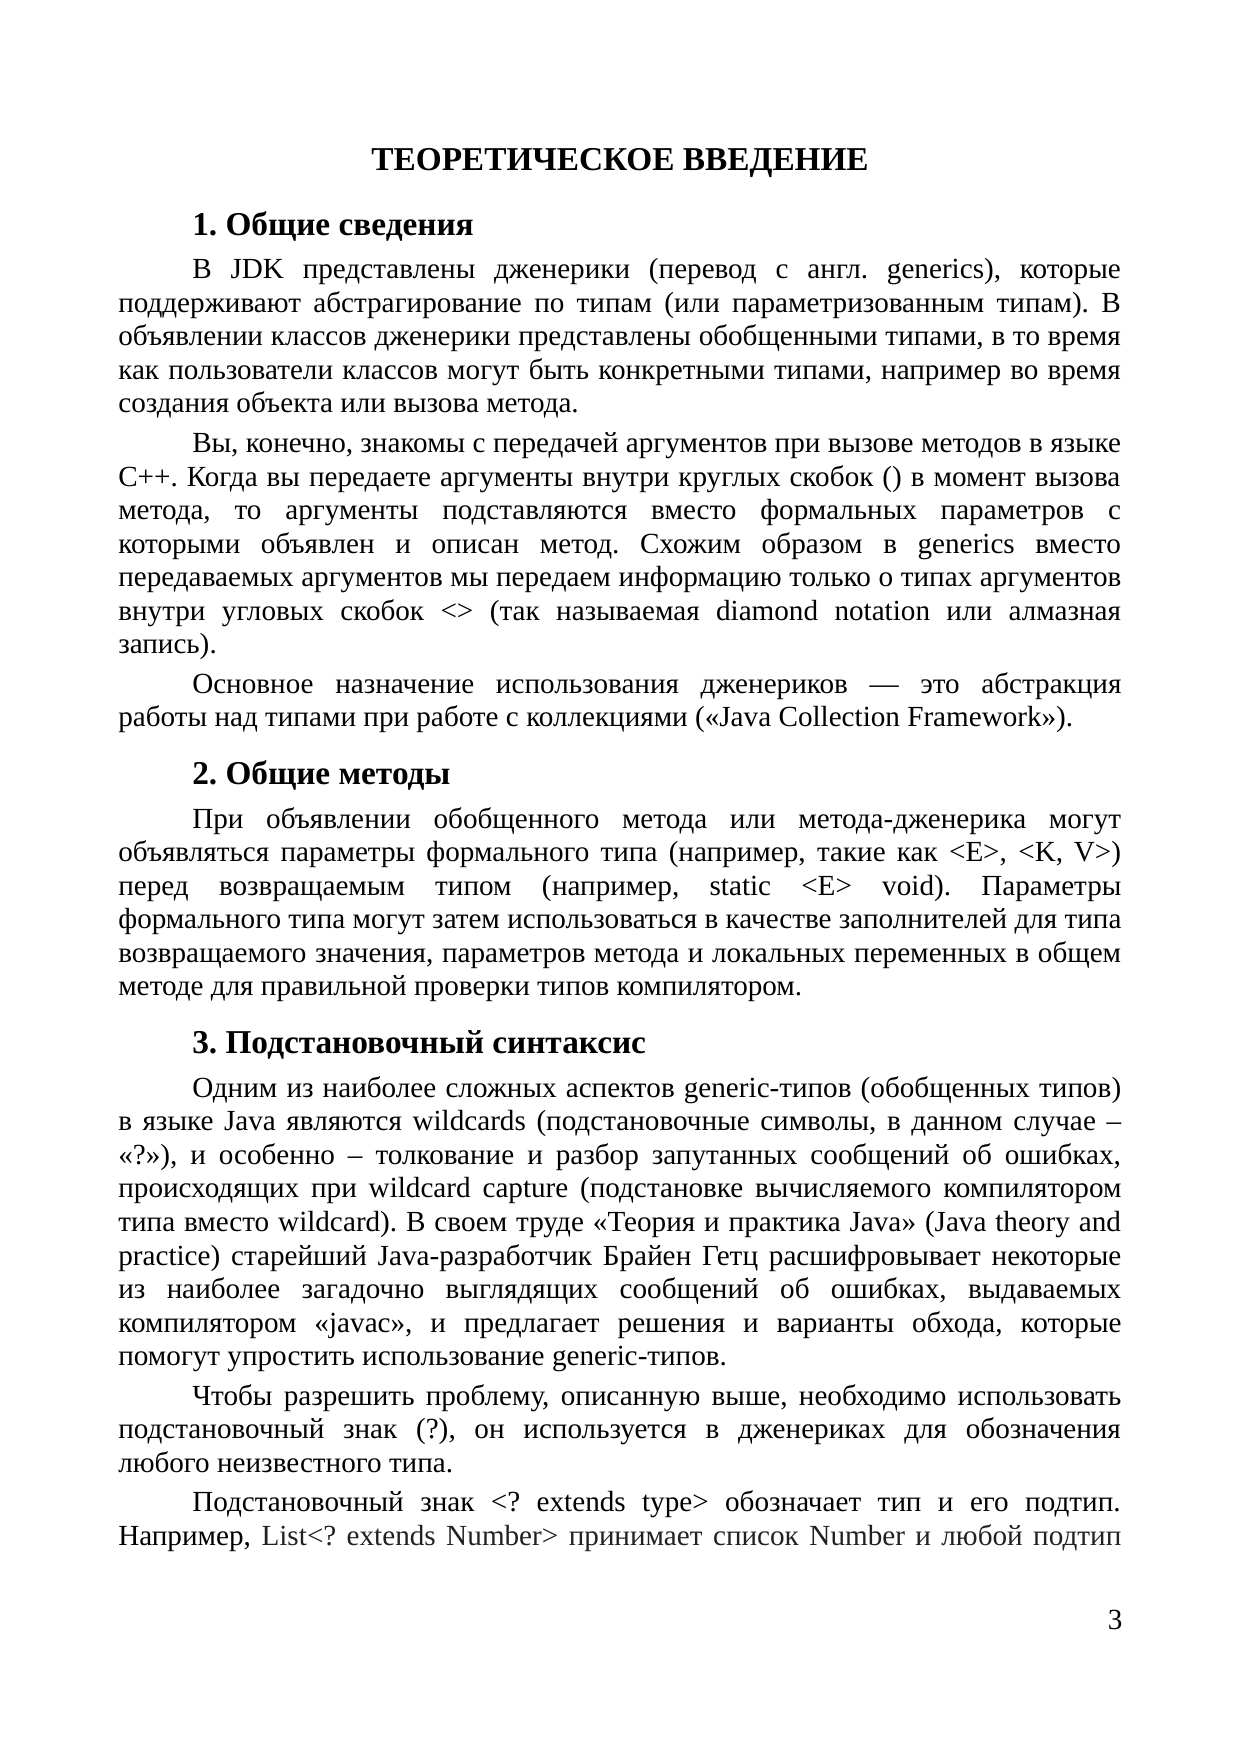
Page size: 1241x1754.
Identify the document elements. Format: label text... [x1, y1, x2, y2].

subtitle 1. Общие сведения [118, 204, 1122, 243]
text Основное назначение использования дженериков — это абстракция работы над типами при работе с коллекциями («Java Collection Framework»). [118, 666, 1122, 733]
subtitle ТЕОРЕТИЧЕСКОЕ ВВЕДЕНИЕ [118, 139, 1122, 177]
text При объявлении обобщенного метода или метода-дженерика могут объявляться параметры формального типа (например, такие как <E>, <K, V>) перед возвращаемым типом (например, static <E> void). Параметры формального типа могут затем использоваться в качестве заполнителей для типа возвращаемого значения, параметров метода и локальных переменных в общем методе для правильной проверки типов компилятором. [118, 801, 1122, 1002]
text Чтобы разрешить проблему, описанную выше, необходимо использовать подстановочный знак (?), он используется в дженериках для обозначения любого неизвестного типа. [118, 1378, 1122, 1478]
subtitle 3. Подстановочный синтаксис [118, 1023, 1122, 1061]
text Вы, конечно, знакомы с передачей аргументов при вызове методов в языке С++. Когда вы передаете аргументы внутри круглых скобок () в момент вызова метода, то аргументы подставляются вместо формальных параметров с которыми объявлен и описан метод. Схожим образом в generics вместо передаваемых аргументов мы передаем информацию только о типах аргументов внутри угловых скобок <> (так называемая diamond notation или алмазная запись). [118, 425, 1122, 660]
text Одним из наиболее сложных аспектов generic-типов (обобщенных типов) в языке Java являются wildcards (подстановочные символы, в данном случае – «?»), и особенно – толкование и разбор запутанных сообщений об ошибках, происходящих при wildcard capture (подстановке вычисляемого компилятором типа вместо wildcard). В своем труде «Теория и практика Java» (Java theory and practice) старейший Java-разработчик Брайен Гетц расшифровывает некоторые из наиболее загадочно выглядящих сообщений об ошибках, выдаваемых компилятором «javac», и предлагает решения и варианты обхода, которые помогут упростить использование generic-типов. [118, 1070, 1122, 1372]
text Подстановочный знак <? extends type> обозначает тип и его подтип. Например, List<? extends Number> принимает список Number и любой подтип [118, 1484, 1122, 1551]
subtitle 2. Общие методы [118, 754, 1122, 792]
text В JDK представлены дженерики (перевод с англ. generics), которые поддерживают абстрагирование по типам (или параметризованным типам). В объявлении классов дженерики представлены обобщенными типами, в то время как пользователи классов могут быть конкретными типами, например во время создания объекта или вызова метода. [118, 251, 1122, 419]
